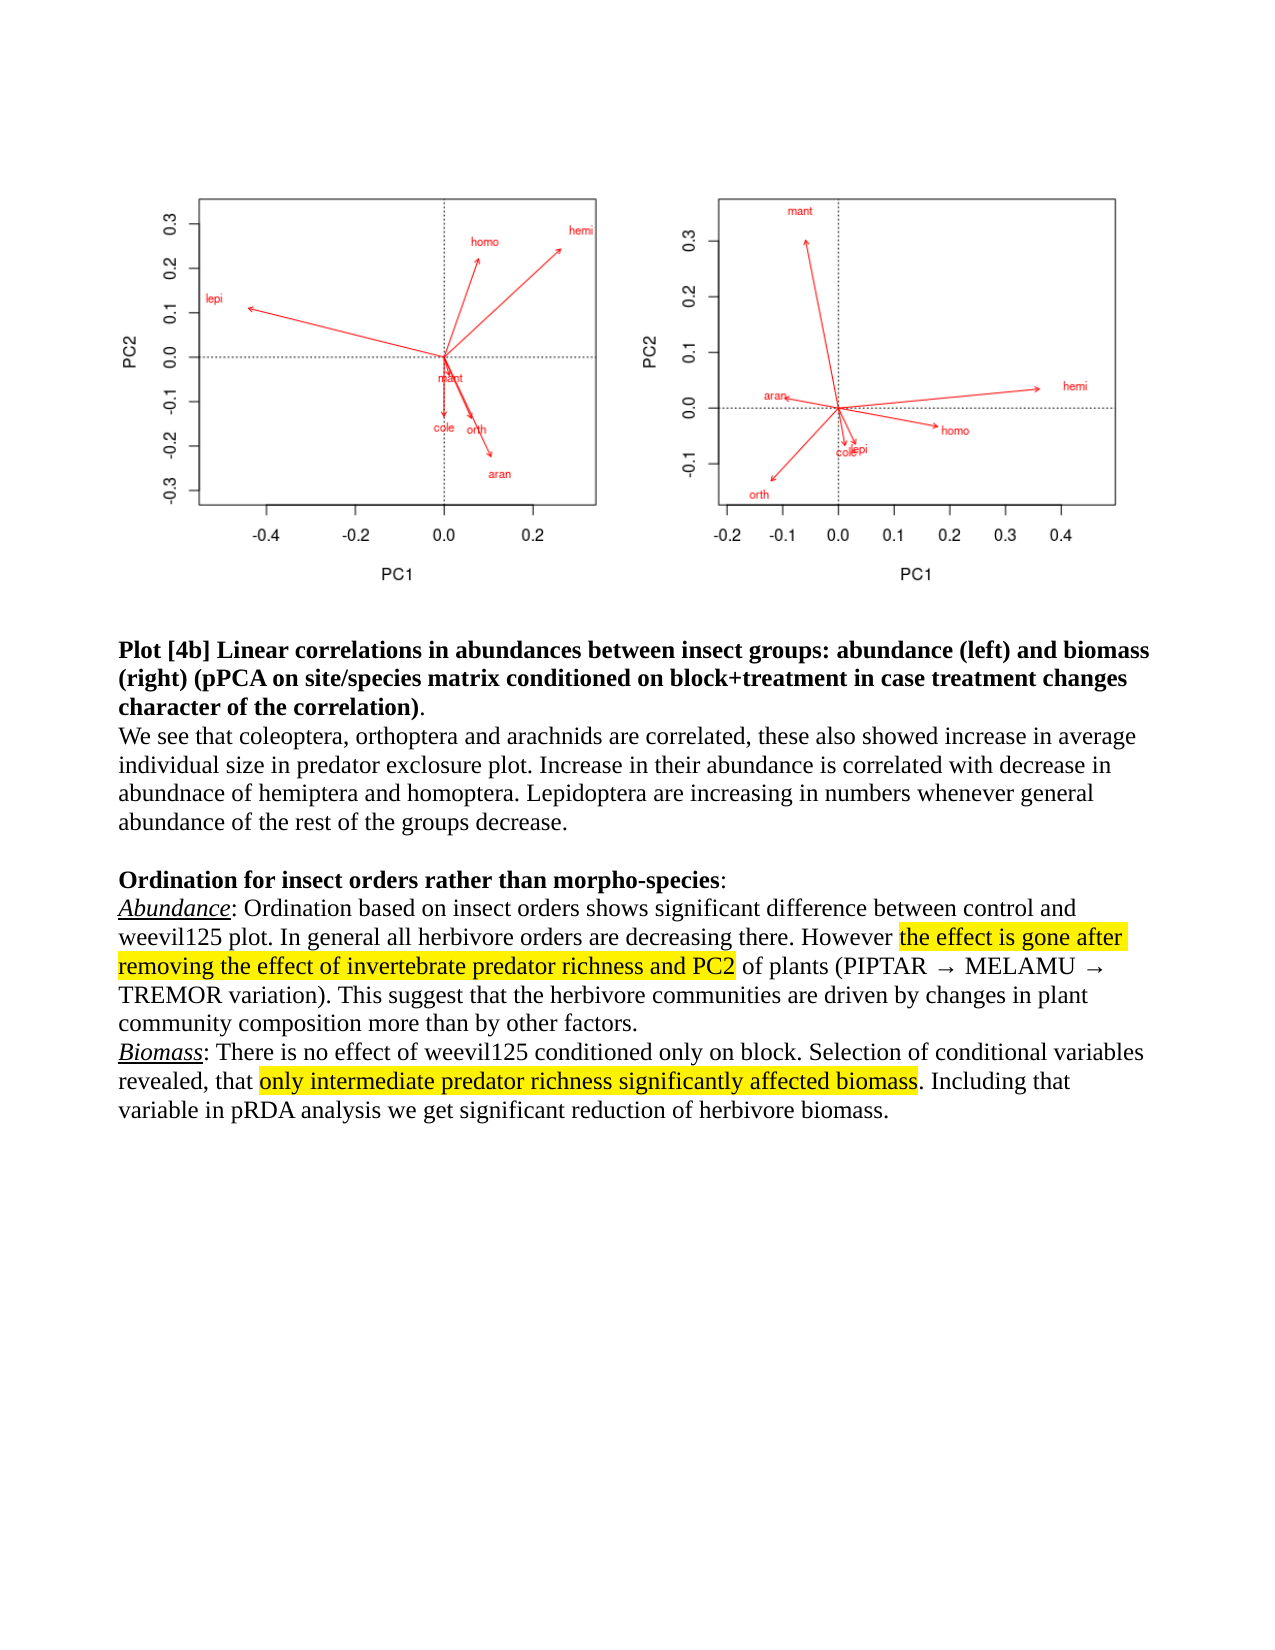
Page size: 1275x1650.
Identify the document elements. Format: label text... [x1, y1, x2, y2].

text Biomass: There is no effect of weevil125 conditioned only on block. Selection of conditional variables revealed, that only intermediate predator richness significantly affected biomass. Including that variable in pRDA analysis we get significant reduction of herbivore biomass. [118, 1037, 1157, 1123]
picture [118, 118, 1157, 606]
text Ordination for insect orders rather than morpho-species: [118, 865, 1157, 893]
text We see that coleoptera, orthoptera and arachnids are correlated, these also showed increase in average individual size in predator exclosure plot. Increase in their abundance is correlated with decrease in abundnace of hemiptera and homoptera. Lepidoptera are increasing in numbers whenever general abundance of the rest of the groups decrease. [118, 721, 1157, 836]
text Abundance: Ordination based on insect orders shows significant difference between control and weevil125 plot. In general all herbivore orders are decreasing there. However the effect is gone after removing the effect of invertebrate predator richness and PC2 of plants (PIPTAR → MELAMU → TREMOR variation). This suggest that the herbivore communities are driven by changes in plant community composition more than by other factors. [118, 893, 1157, 1037]
text Plot [4b] Linear correlations in abundances between insect groups: abundance (left) and biomass (right) (pPCA on site/species matrix conditioned on block+treatment in case treatment changes character of the correlation). [118, 635, 1157, 721]
